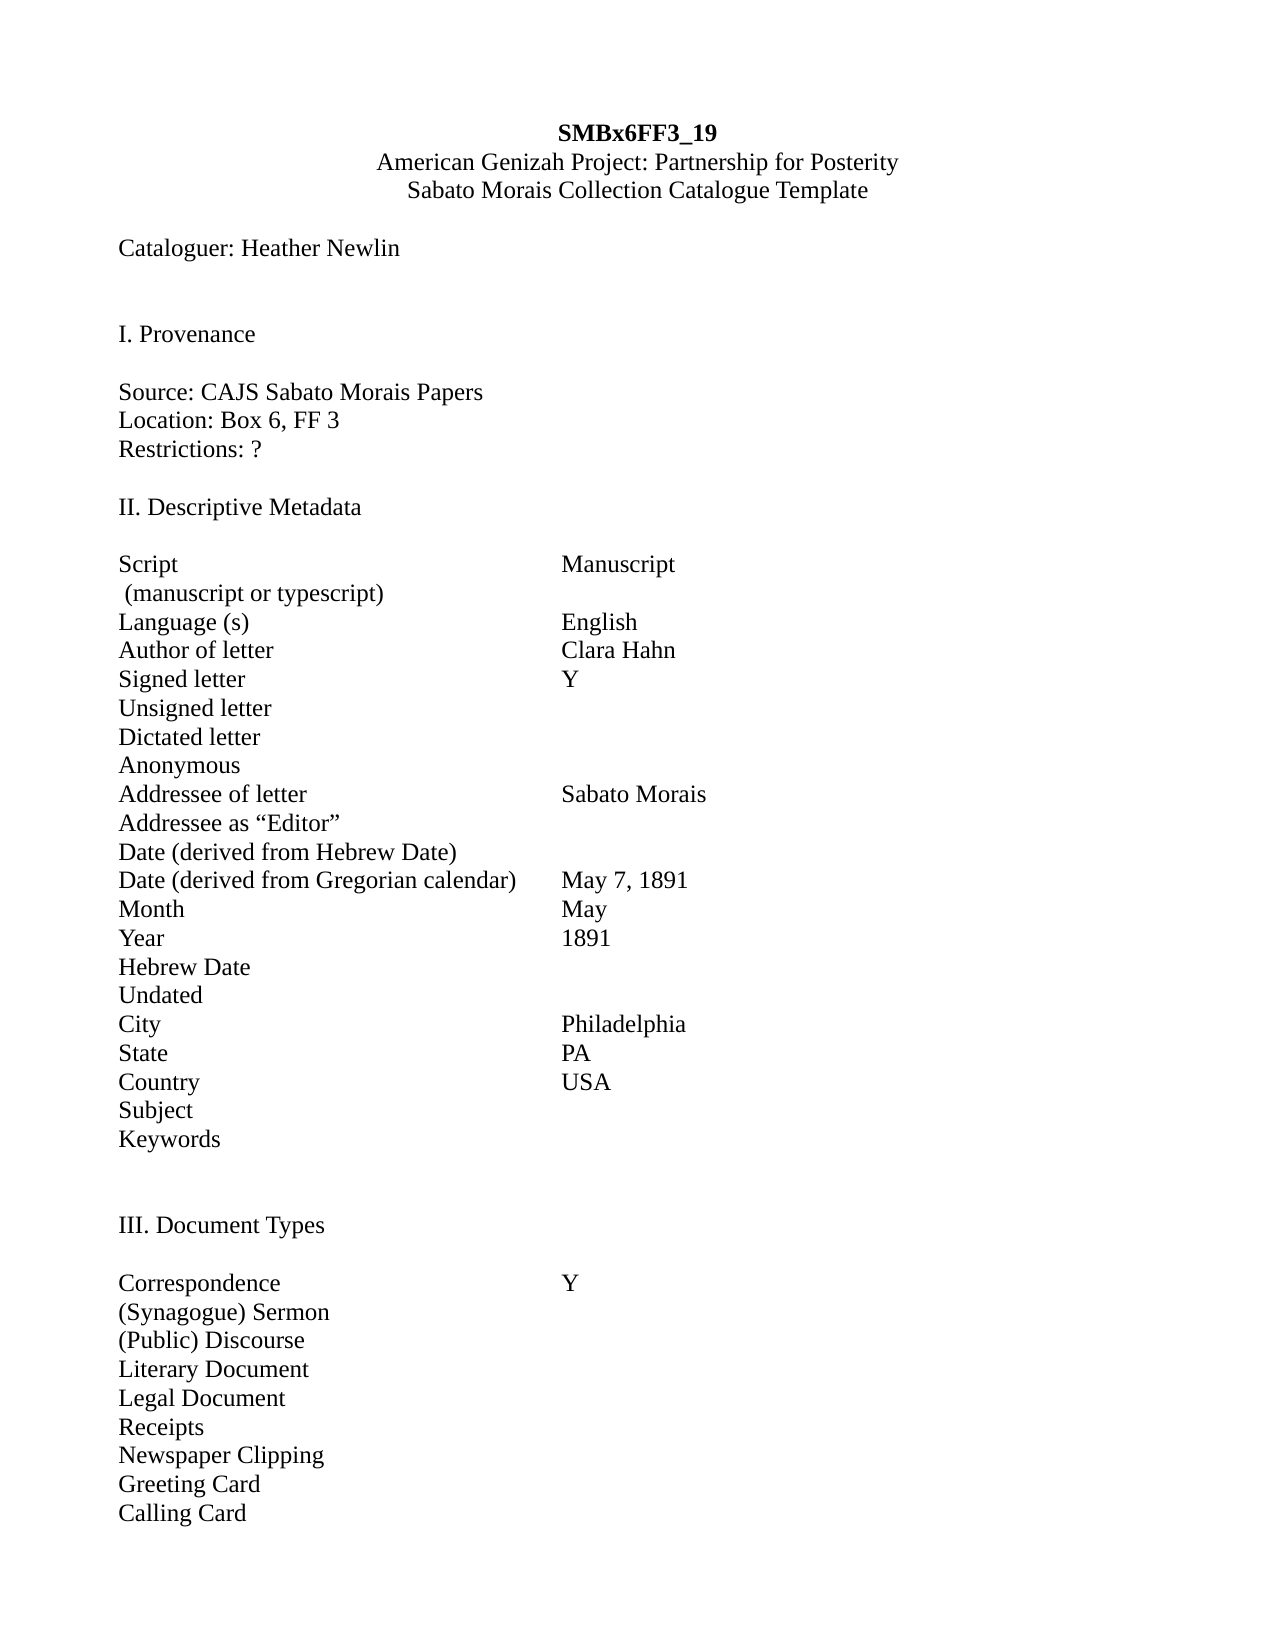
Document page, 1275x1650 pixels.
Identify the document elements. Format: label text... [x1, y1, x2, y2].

text SMBx6FF3_19 [118, 118, 1157, 147]
text Newspaper Clipping [118, 1441, 1157, 1469]
text Addressee as “Editor” [118, 808, 1157, 837]
text (Public) Discourse [118, 1326, 1157, 1354]
text Calling Card [118, 1498, 1157, 1527]
text Literary Document [118, 1354, 1157, 1383]
text American Genizah Project: Partnership for Posterity [118, 147, 1157, 176]
text Greeting Card [118, 1469, 1157, 1498]
text Addressee of letter Sabato Morais [118, 779, 1157, 808]
text Correspondence Y [118, 1268, 1157, 1297]
text (manuscript or typescript) [118, 578, 1157, 607]
text Subject [118, 1096, 1157, 1124]
text Country USA [118, 1067, 1157, 1096]
text Sabato Morais Collection Catalogue Template [118, 176, 1157, 204]
text Unsigned letter [118, 693, 1157, 722]
text Hebrew Date [118, 952, 1157, 981]
text Receipts [118, 1412, 1157, 1441]
text Undated [118, 981, 1157, 1009]
text Location: Box 6, FF 3 [118, 406, 1157, 434]
text III. Document Types [118, 1211, 1157, 1239]
text Cataloguer: Heather Newlin [118, 233, 1157, 262]
text Month May [118, 894, 1157, 923]
text Anonymous [118, 751, 1157, 779]
text State PA [118, 1038, 1157, 1067]
text City Philadelphia [118, 1009, 1157, 1038]
text Date (derived from Gregorian calendar) May 7, 1891 [118, 866, 1157, 894]
text Keywords [118, 1124, 1157, 1153]
text Year 1891 [118, 923, 1157, 952]
text II. Descriptive Metadata [118, 492, 1157, 521]
text Language (s) English [118, 607, 1157, 636]
text Source: CAJS Sabato Morais Papers [118, 377, 1157, 406]
text Dictated letter [118, 722, 1157, 751]
text Author of letter Clara Hahn [118, 636, 1157, 664]
text Signed letter Y [118, 664, 1157, 693]
text Legal Document [118, 1383, 1157, 1412]
text Date (derived from Hebrew Date) [118, 837, 1157, 866]
text I. Provenance [118, 319, 1157, 348]
text Restrictions: ? [118, 434, 1157, 463]
text (Synagogue) Sermon [118, 1297, 1157, 1326]
text Script Manuscript [118, 549, 1157, 578]
